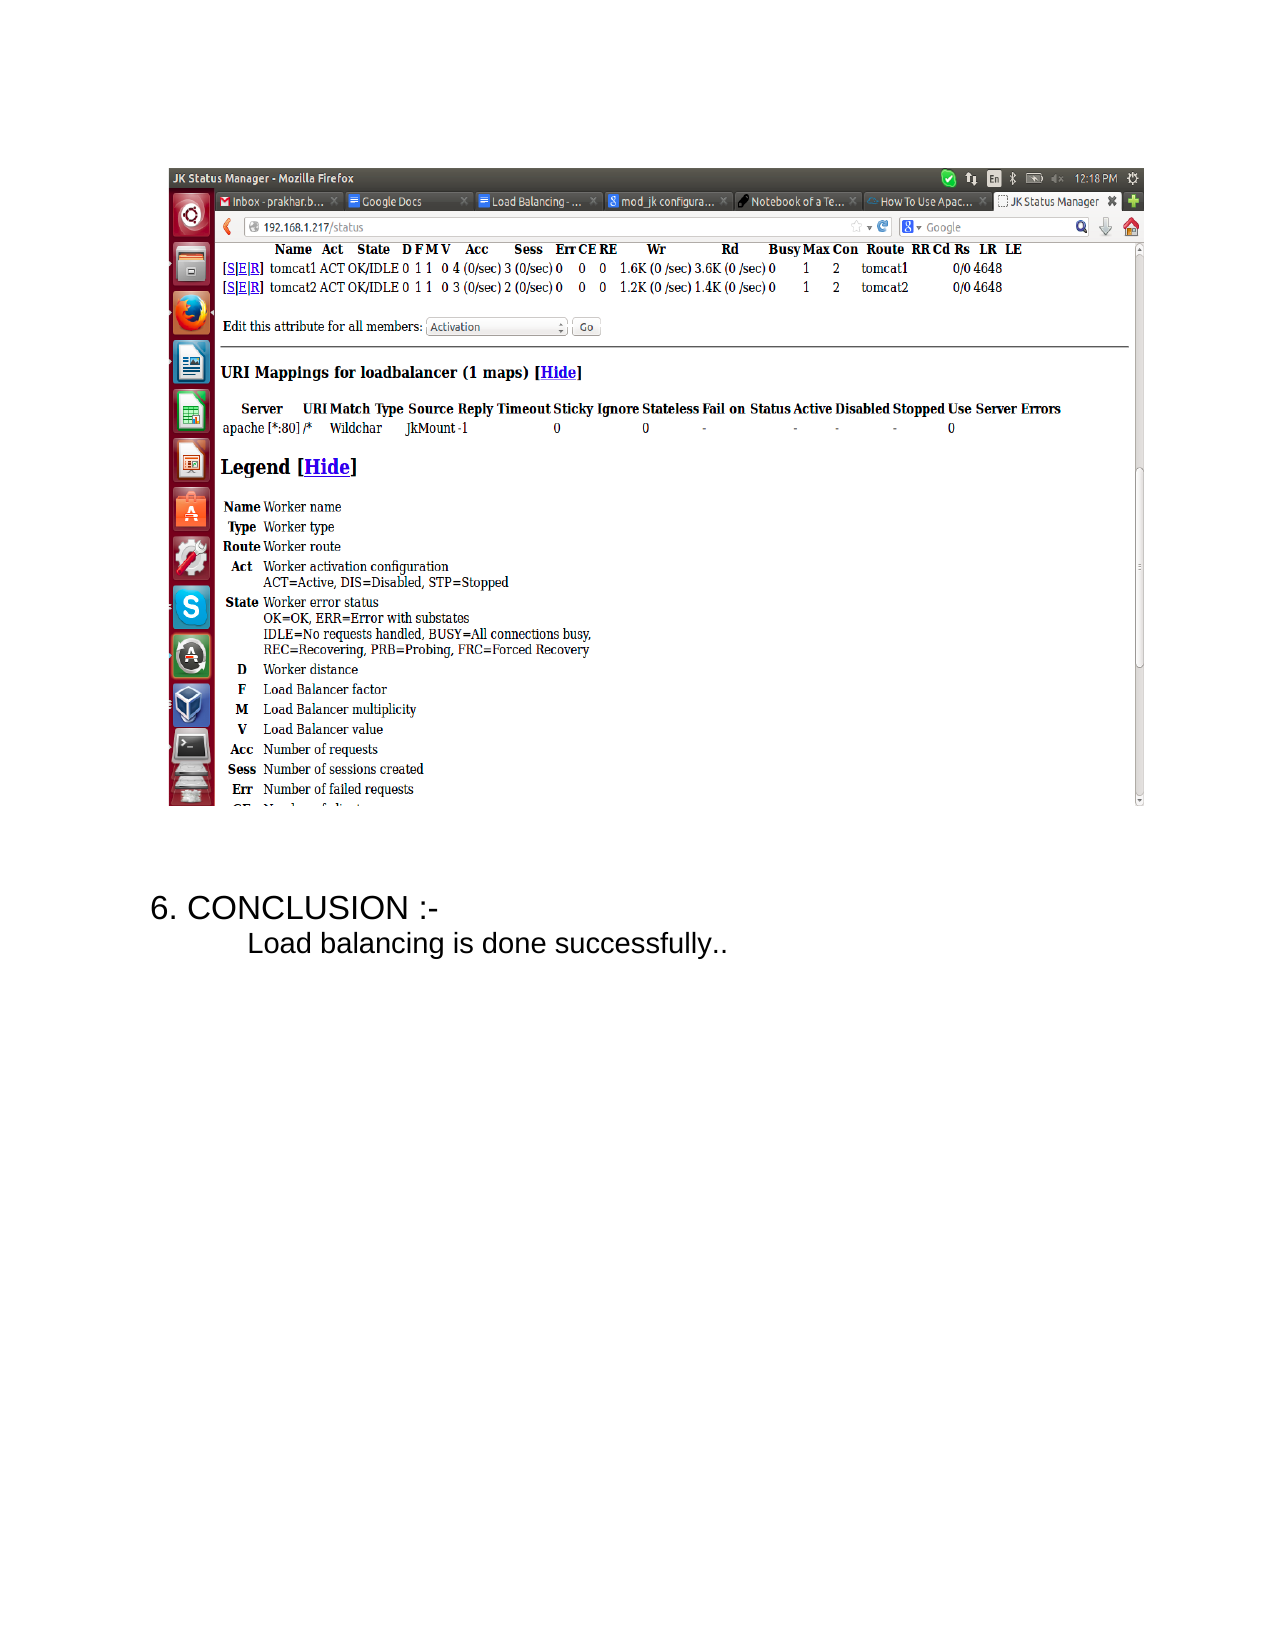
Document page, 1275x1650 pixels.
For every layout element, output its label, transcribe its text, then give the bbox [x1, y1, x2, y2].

picture [168, 168, 1144, 806]
text Load balancing is done successfully.. [150, 927, 1125, 959]
text 6. CONCLUSION :- [150, 889, 1125, 927]
